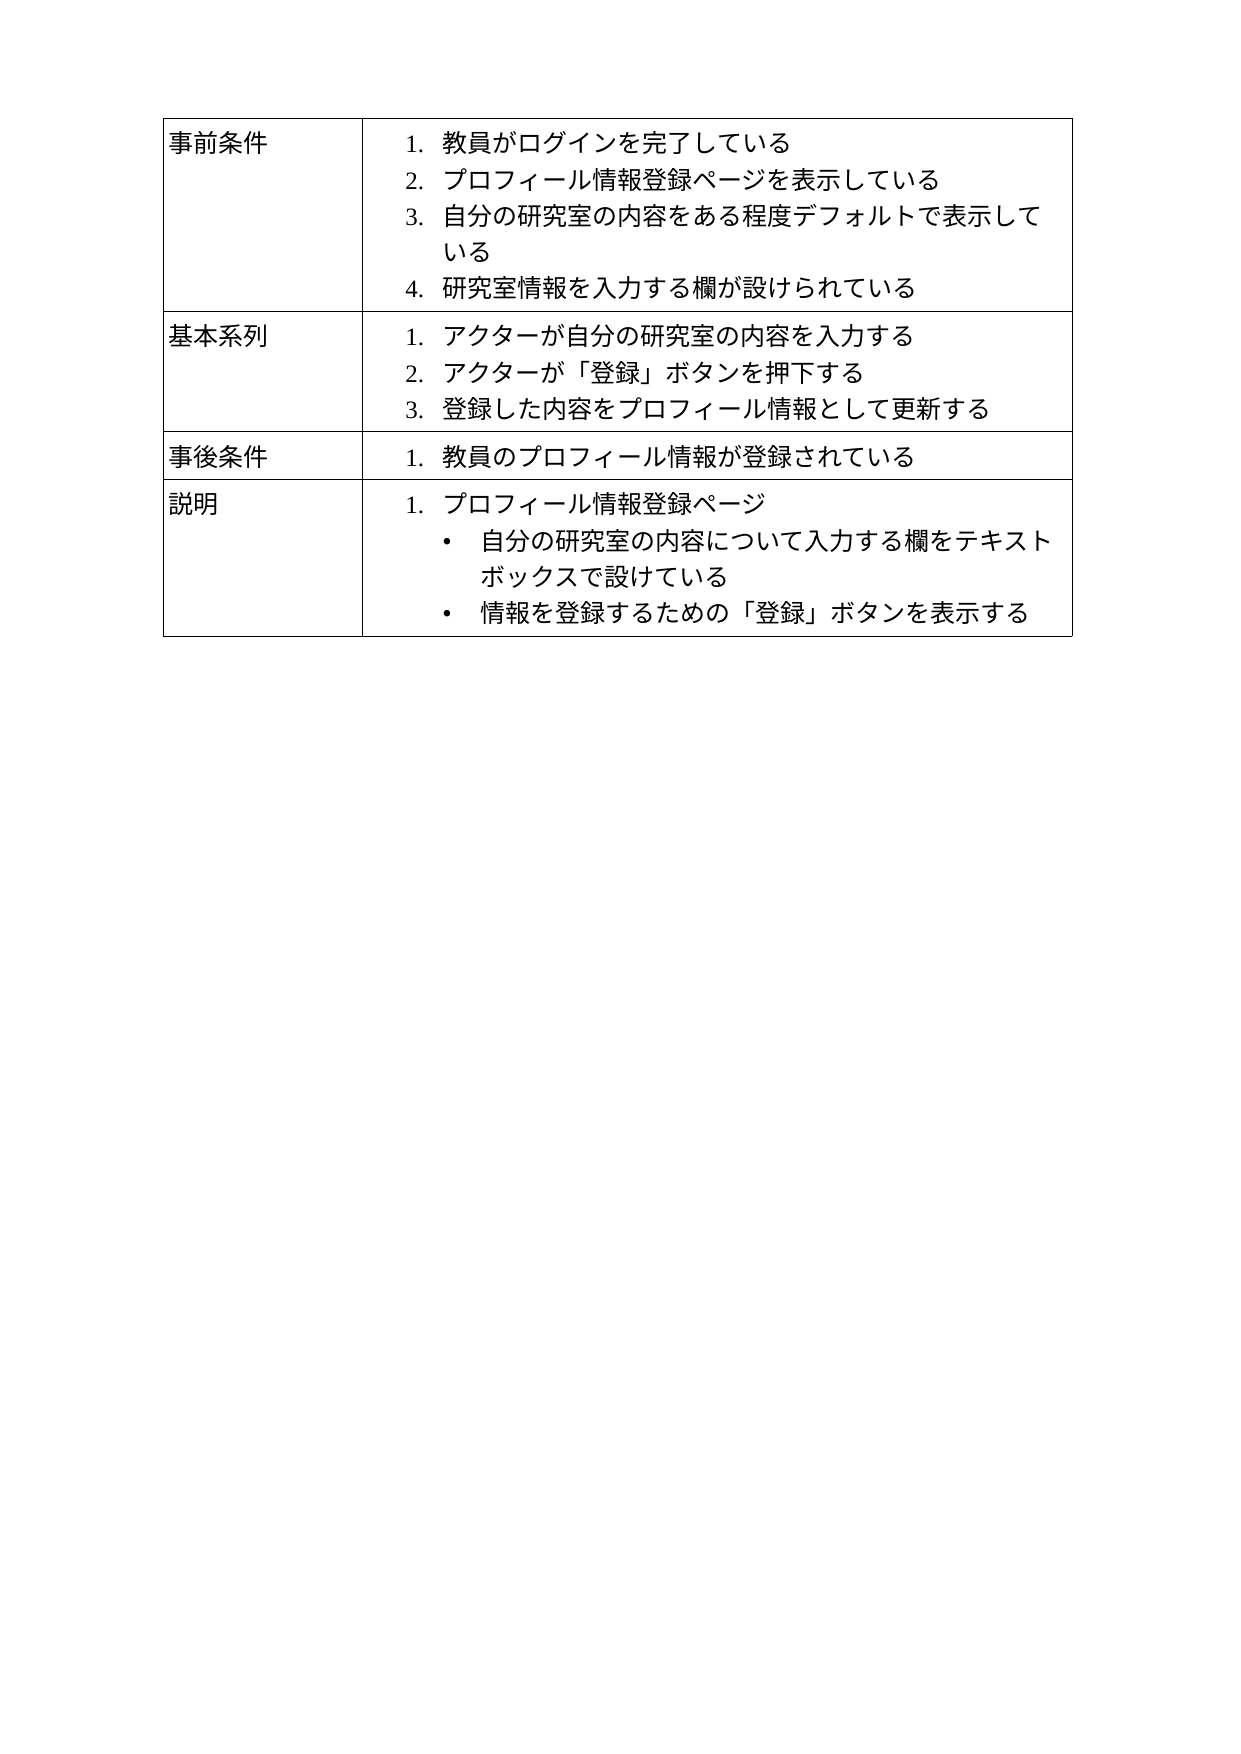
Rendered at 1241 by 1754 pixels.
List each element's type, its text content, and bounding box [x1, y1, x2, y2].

table_cell 事前条件 [164, 119, 362, 311]
table_cell 基本系列 [164, 312, 362, 431]
table_cell 教員がログインを完了している プロフィール情報登録ページを表示している 自分の研究室の内容をある程度デフォルトで表示している 研究室情報を入力する欄が設けられている [363, 119, 1072, 311]
table_cell 事後条件 [164, 432, 362, 479]
table_cell 説明 [164, 480, 362, 636]
table_cell 教員のプロフィール情報が登録されている [363, 432, 1072, 479]
table_cell アクターが自分の研究室の内容を入力する アクターが「登録」ボタンを押下する 登録した内容をプロフィール情報として更新する [363, 312, 1072, 431]
table_cell プロフィール情報登録ページ 自分の研究室の内容について入力する欄をテキストボックスで設けている 情報を登録するための「登録」ボタンを表示する [363, 480, 1072, 636]
